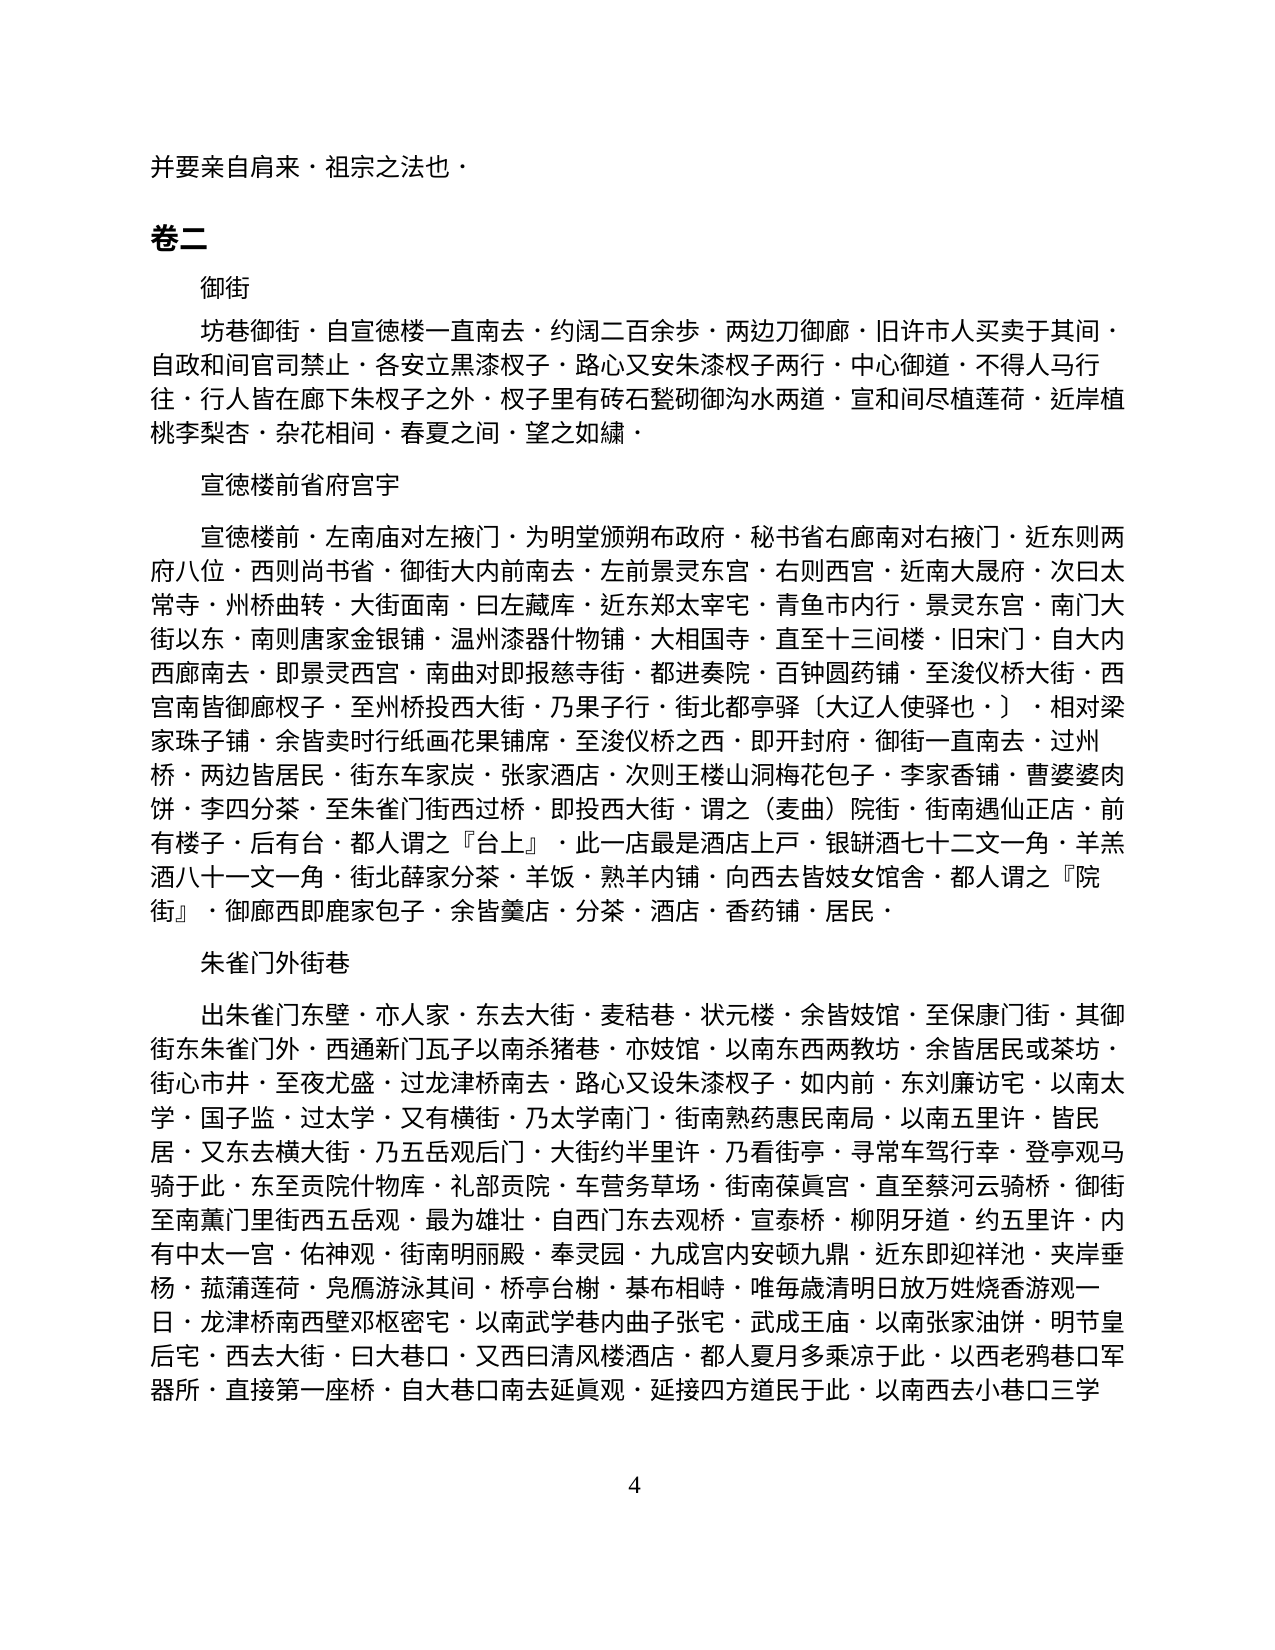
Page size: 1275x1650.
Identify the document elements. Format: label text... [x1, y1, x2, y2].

subtitle 卷二 [150, 218, 1125, 258]
text 宣徳楼前省府宫宇 [150, 467, 1125, 501]
text 御街 [150, 270, 1125, 304]
text 并要亲自肩来．祖宗之法也． [150, 150, 1125, 184]
text 坊巷御街．自宣徳楼一直南去．约阔二百余歩．两边刀御廊．旧许市人买卖于其间．自政和间官司禁止．各安立黒漆杈子．路心又安朱漆杈子两行．中心御道．不得人马行往．行人皆在廊下朱杈子之外．杈子里有砖石甃砌御沟水两道．宣和间尽植莲荷．近岸植桃李梨杏．杂花相间．春夏之间．望之如繍． [150, 313, 1125, 449]
text 出朱雀门东壁．亦人家．东去大街．麦秸巷．状元楼．余皆妓馆．至保康门街．其御街东朱雀门外．西通新门瓦子以南杀猪巷．亦妓馆．以南东西两教坊．余皆居民或茶坊．街心市井．至夜尤盛．过龙津桥南去．路心又设朱漆杈子．如内前．东刘廉访宅．以南太学．国子监．过太学．又有横街．乃太学南门．街南熟药惠民南局．以南五里许．皆民居．又东去横大街．乃五岳观后门．大街约半里许．乃看街亭．寻常车驾行幸．登亭观马骑于此．东至贡院什物库．礼部贡院．车营务草场．街南葆眞宫．直至蔡河云骑桥．御街至南薫门里街西五岳观．最为雄壮．自西门东去观桥．宣泰桥．柳阴牙道．约五里许．内有中太一宫．佑神观．街南明丽殿．奉灵园．九成宫内安顿九鼎．近东即迎祥池．夹岸垂杨．菰蒲莲荷．凫鴈游泳其间．桥亭台榭．棊布相峙．唯毎歳清明日放万姓烧香游观一日．龙津桥南西壁邓枢密宅．以南武学巷内曲子张宅．武成王庙．以南张家油饼．明节皇后宅．西去大街．曰大巷口．又西曰清风楼酒店．都人夏月多乘凉于此．以西老鸦巷口军器所．直接第一座桥．自大巷口南去延眞观．延接四方道民于此．以南西去小巷口三学 [150, 998, 1125, 1407]
text 朱雀门外街巷 [150, 946, 1125, 980]
text 宣徳楼前．左南庙对左掖门．为明堂颁朔布政府．秘书省右廊南对右掖门．近东则两府八位．西则尚书省．御街大内前南去．左前景灵东宫．右则西宫．近南大晟府．次曰太常寺．州桥曲转．大街面南．曰左藏库．近东郑太宰宅．青鱼市内行．景灵东宫．南门大街以东．南则唐家金银铺．温州漆器什物铺．大相国寺．直至十三间楼．旧宋门．自大内西廊南去．即景灵西宫．南曲对即报慈寺街．都进奏院．百钟圆药铺．至浚仪桥大街．西宫南皆御廊杈子．至州桥投西大街．乃果子行．街北都亭驿〔大辽人使驿也．〕．相对梁家珠子铺．余皆卖时行纸画花果铺席．至浚仪桥之西．即开封府．御街一直南去．过州桥．两边皆居民．街东车家炭．张家酒店．次则王楼山洞梅花包子．李家香铺．曹婆婆肉饼．李四分茶．至朱雀门街西过桥．即投西大街．谓之（麦曲）院街．街南遇仙正店．前有楼子．后有台．都人谓之『台上』．此一店最是酒店上戸．银缾酒七十二文一角．羊羔酒八十一文一角．街北薛家分茶．羊饭．熟羊内铺．向西去皆妓女馆舎．都人谓之『院街』．御廊西即鹿家包子．余皆羹店．分茶．酒店．香药铺．居民． [150, 519, 1125, 928]
